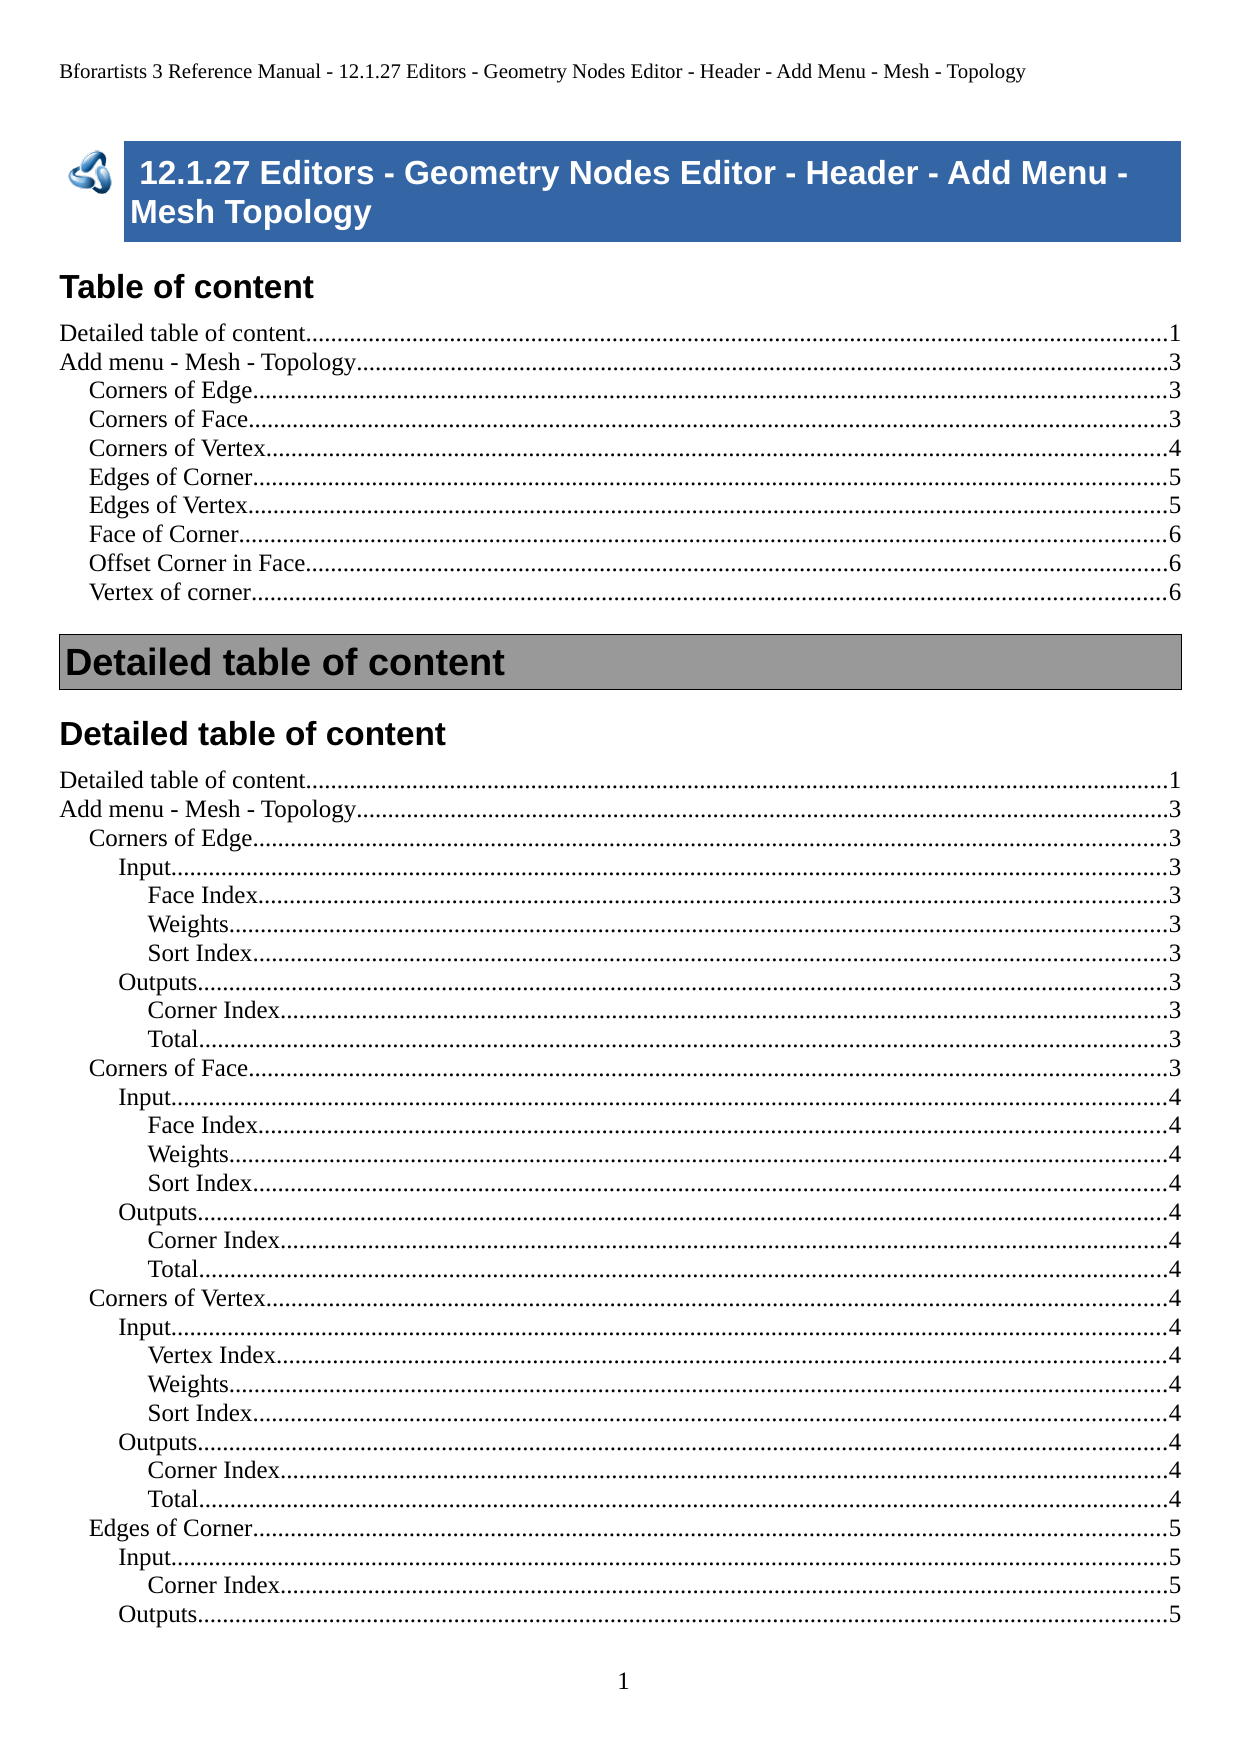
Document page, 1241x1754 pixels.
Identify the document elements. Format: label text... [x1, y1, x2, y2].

text Sort Index 4 [147, 1168, 1181, 1197]
text Weights 4 [147, 1139, 1181, 1168]
text Corners of Edge 3 [88, 823, 1181, 852]
table_header Detailed table of content [60, 635, 1181, 689]
text Input 4 [118, 1082, 1181, 1110]
text Corner Index 4 [147, 1225, 1181, 1254]
text Corners of Face 3 [88, 1053, 1181, 1082]
text Outputs 4 [118, 1197, 1181, 1225]
text Face Index 4 [147, 1110, 1181, 1139]
text Corners of Face 3 [88, 404, 1181, 433]
picture [65, 147, 114, 197]
subtitle Detailed table of content [59, 714, 1181, 753]
text Edges of Corner 5 [88, 1513, 1181, 1542]
text Detailed table of content 1 [59, 765, 1181, 794]
text Weights 4 [147, 1369, 1181, 1398]
text Total 4 [147, 1254, 1181, 1283]
text Add menu - Mesh - Topology 3 [59, 347, 1181, 375]
text Vertex Index 4 [147, 1340, 1181, 1369]
text Total 3 [147, 1024, 1181, 1053]
text Offset Corner in Face 6 [88, 548, 1181, 577]
text Edges of Vertex 5 [88, 490, 1181, 519]
text Corners of Vertex 4 [88, 1283, 1181, 1312]
text Outputs 4 [118, 1427, 1181, 1455]
text Corner Index 3 [147, 995, 1181, 1024]
text Outputs 3 [118, 967, 1181, 995]
text Outputs 5 [118, 1599, 1181, 1628]
text Sort Index 3 [147, 938, 1181, 967]
text Sort Index 4 [147, 1398, 1181, 1427]
text Corner Index 5 [147, 1570, 1181, 1599]
text Input 3 [118, 852, 1181, 880]
text Corners of Vertex 4 [88, 433, 1181, 462]
text Corner Index 4 [147, 1455, 1181, 1484]
text Corners of Edge 3 [88, 375, 1181, 404]
text Add menu - Mesh - Topology 3 [59, 794, 1181, 823]
text Detailed table of content 1 [59, 318, 1181, 347]
text Input 5 [118, 1542, 1181, 1570]
subtitle Table of content [59, 267, 1181, 305]
text Total 4 [147, 1484, 1181, 1513]
text Vertex of corner 6 [88, 577, 1181, 605]
table_header [59, 141, 124, 242]
text Face of Corner 6 [88, 519, 1181, 548]
table_header 12.1.27 Editors - Geometry Nodes Editor - Header - Add Menu - Mesh Topology [124, 141, 1181, 242]
text Face Index 3 [147, 880, 1181, 909]
text Weights 3 [147, 909, 1181, 938]
text Input 4 [118, 1312, 1181, 1340]
text Edges of Corner 5 [88, 462, 1181, 490]
